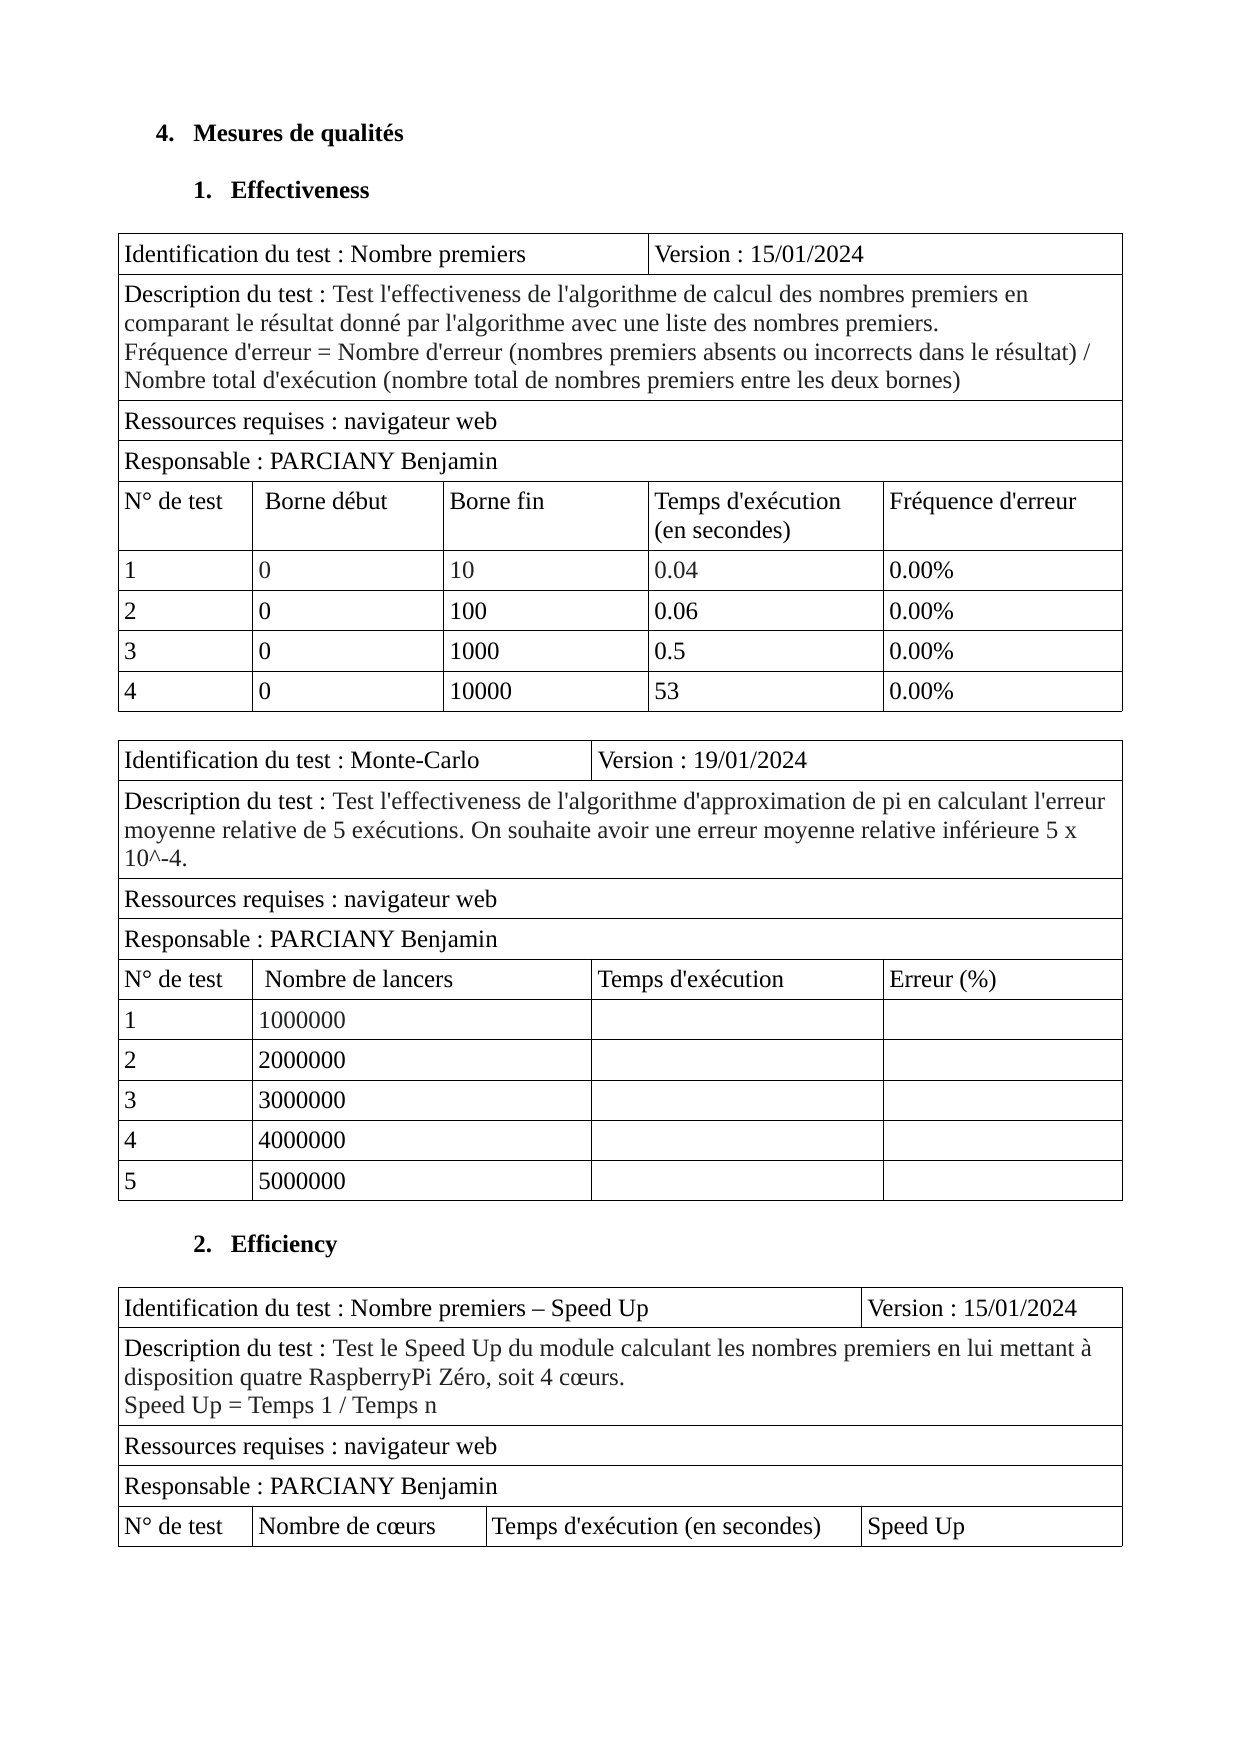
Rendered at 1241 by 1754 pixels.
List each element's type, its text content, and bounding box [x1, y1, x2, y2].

table_cell Responsable : PARCIANY Benjamin [119, 919, 1122, 958]
table_cell N° de test [119, 1507, 252, 1546]
table_cell 10000 [444, 672, 648, 711]
table_cell N° de test [119, 960, 252, 999]
table_cell Description du test : Test l'effectiveness de l'algorithme d'approximation de pi en calculant l'erreur moyenne relative de 5 exécutions. On souhaite avoir une erreur moyenne relative inférieure 5 x 10^-4. [119, 781, 1122, 878]
table_cell Ressources requises : navigateur web [119, 1426, 1122, 1465]
table_header Identification du test : Nombre premiers – Speed Up [119, 1288, 861, 1327]
table_cell Ressources requises : navigateur web [119, 879, 1122, 918]
table_cell 1 [119, 1000, 252, 1039]
table_cell 1 [119, 551, 252, 590]
table_cell Temps d'exécution (en secondes) [487, 1507, 861, 1546]
table_cell 0 [253, 631, 443, 671]
table_cell Borne fin [444, 482, 648, 550]
table_cell Fréquence d'erreur [884, 482, 1122, 550]
table_cell Responsable : PARCIANY Benjamin [119, 441, 1122, 481]
table_cell 100 [444, 591, 648, 630]
table_cell 0 [253, 591, 443, 630]
table_cell Description du test : Test le Speed Up du module calculant les nombres premiers en lui mettant à disposition quatre RaspberryPi Zéro, soit 4 cœurs. Speed Up = Temps 1 / Temps n [119, 1328, 1122, 1425]
table_cell Erreur (%) [884, 960, 1122, 999]
table_cell Speed Up [862, 1507, 1122, 1546]
table_header Version : 15/01/2024 [649, 234, 1122, 273]
table_cell Nombre de cœurs [253, 1507, 486, 1546]
table_cell Nombre de lancers [253, 960, 591, 999]
table_cell 4 [119, 1121, 252, 1160]
table_cell 0,04 [649, 551, 883, 590]
table_cell [592, 1161, 883, 1200]
table_cell 4000000 [253, 1121, 591, 1160]
table_cell [592, 1000, 883, 1039]
table_cell N° de test [119, 482, 252, 550]
list Mesures de qualités [156, 118, 1122, 147]
table_cell [884, 1000, 1122, 1039]
table_cell [884, 1161, 1122, 1200]
table_cell 1000 [444, 631, 648, 671]
table_cell 0,00% [884, 672, 1122, 711]
table_cell 5000000 [253, 1161, 591, 1200]
table_cell [592, 1040, 883, 1079]
table_cell 0,00% [884, 551, 1122, 590]
table_header Identification du test : Nombre premiers [119, 234, 648, 273]
table_cell Borne début [253, 482, 443, 550]
table_cell 0,00% [884, 591, 1122, 630]
table_cell 10 [444, 551, 648, 590]
table_cell Temps d'exécution (en secondes) [649, 482, 883, 550]
table_cell 0 [253, 551, 443, 590]
list Effectiveness [193, 176, 1122, 204]
table_cell Responsable : PARCIANY Benjamin [119, 1466, 1122, 1506]
table_cell 0,00% [884, 631, 1122, 671]
table_cell Ressources requises : navigateur web [119, 401, 1122, 440]
table_cell 4 [119, 672, 252, 711]
table_cell [592, 1121, 883, 1160]
table_cell 1000000 [253, 1000, 591, 1039]
table_cell 3 [119, 631, 252, 671]
table_cell 0 [253, 672, 443, 711]
table_cell 2000000 [253, 1040, 591, 1079]
table_cell [884, 1121, 1122, 1160]
table_cell 0,06 [649, 591, 883, 630]
table_cell 5 [119, 1161, 252, 1200]
table_cell 0,5 [649, 631, 883, 671]
table_cell Description du test : Test l'effectiveness de l'algorithme de calcul des nombres premiers en comparant le résultat donné par l'algorithme avec une liste des nombres premiers. Fréquence d'erreur = Nombre d'erreur (nombres premiers absents ou incorrects dans le résultat) / Nombre total d'exécution (nombre total de nombres premiers entre les deux bornes) [119, 275, 1122, 400]
table_header Identification du test : Monte-Carlo [119, 741, 591, 780]
table_cell 3000000 [253, 1081, 591, 1120]
table_cell 53 [649, 672, 883, 711]
table_cell [592, 1081, 883, 1120]
table_cell Temps d'exécution [592, 960, 883, 999]
table_cell 3 [119, 1081, 252, 1120]
table_cell [884, 1081, 1122, 1120]
table_cell [884, 1040, 1122, 1079]
list Efficiency [193, 1229, 1122, 1258]
table_header Version : 19/01/2024 [592, 741, 1122, 780]
table_cell 2 [119, 1040, 252, 1079]
table_cell 2 [119, 591, 252, 630]
table_header Version : 15/01/2024 [862, 1288, 1122, 1327]
